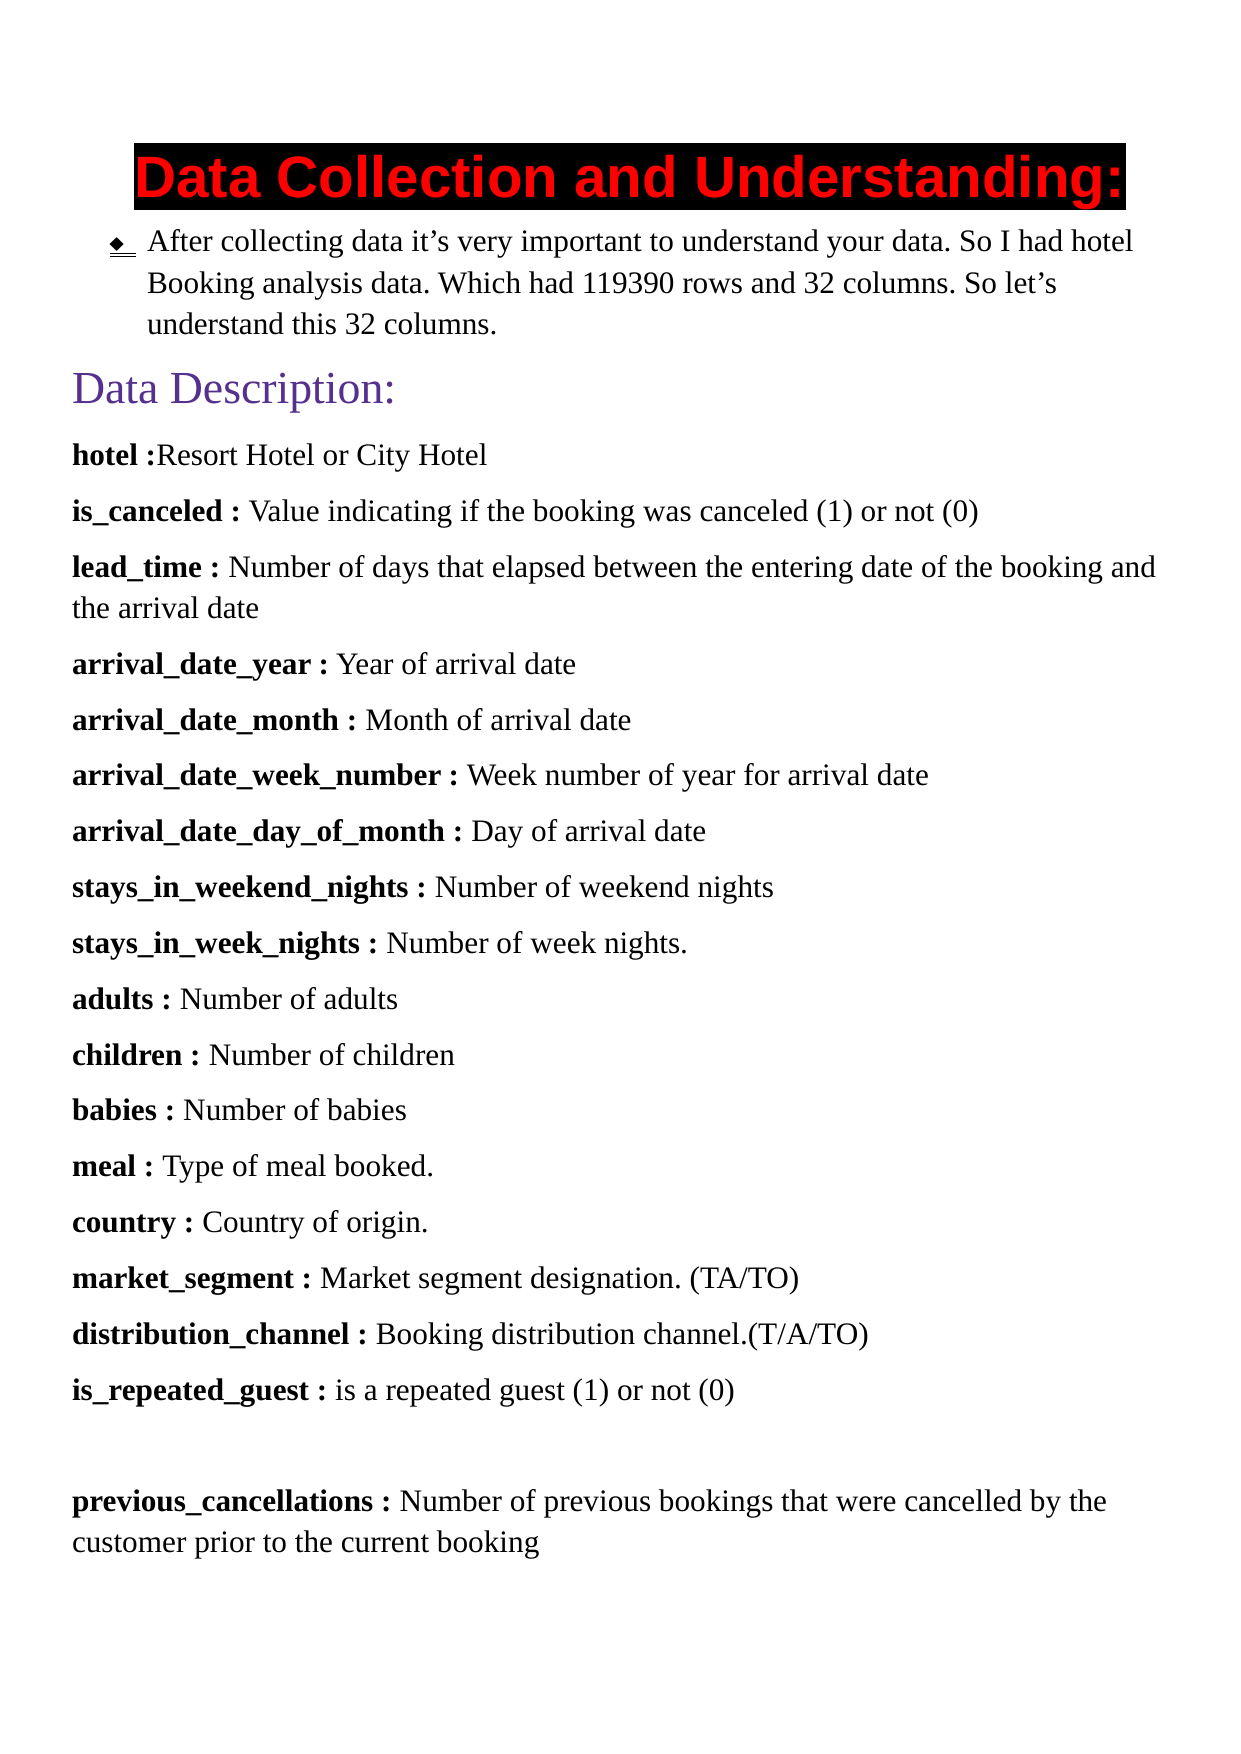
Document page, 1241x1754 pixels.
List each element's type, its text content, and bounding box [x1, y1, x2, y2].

text arrival_date_year : Year of arrival date [72, 645, 1187, 681]
text is_canceled : Value indicating if the booking was canceled (1) or not (0) [72, 492, 1187, 528]
title Data Collection and Understanding: [72, 143, 1187, 210]
text lead_time : Number of days that elapsed between the entering date of the booking and the arrival date [72, 548, 1187, 625]
text adults : Number of adults [72, 980, 1187, 1016]
text arrival_date_day_of_month : Day of arrival date [72, 812, 1187, 848]
list After collecting data it’s very important to understand your data. So I had hotel Booking analysis data. Which had 119390 rows and 32 columns. So let’s understand this 32 columns. [109, 223, 1187, 341]
text children : Number of children [72, 1036, 1187, 1072]
text previous_cancellations : Number of previous bookings that were cancelled by the customer prior to the current booking [72, 1482, 1187, 1559]
text country : Country of origin. [72, 1203, 1187, 1239]
text arrival_date_month : Month of arrival date [72, 701, 1187, 737]
text arrival_date_week_number : Week number of year for arrival date [72, 757, 1187, 792]
text distribution_channel : Booking distribution channel.(T/A/TO) [72, 1315, 1187, 1351]
text is_repeated_guest : is a repeated guest (1) or not (0) [72, 1371, 1187, 1407]
text stays_in_weekend_nights : Number of weekend nights [72, 868, 1187, 904]
text babies : Number of babies [72, 1092, 1187, 1127]
text meal : Type of meal booked. [72, 1147, 1187, 1183]
text Data Description: [72, 361, 1187, 414]
text market_segment : Market segment designation. (TA/TO) [72, 1259, 1187, 1295]
text hotel :Resort Hotel or City Hotel [72, 436, 1187, 472]
text stays_in_week_nights : Number of week nights. [72, 924, 1187, 960]
